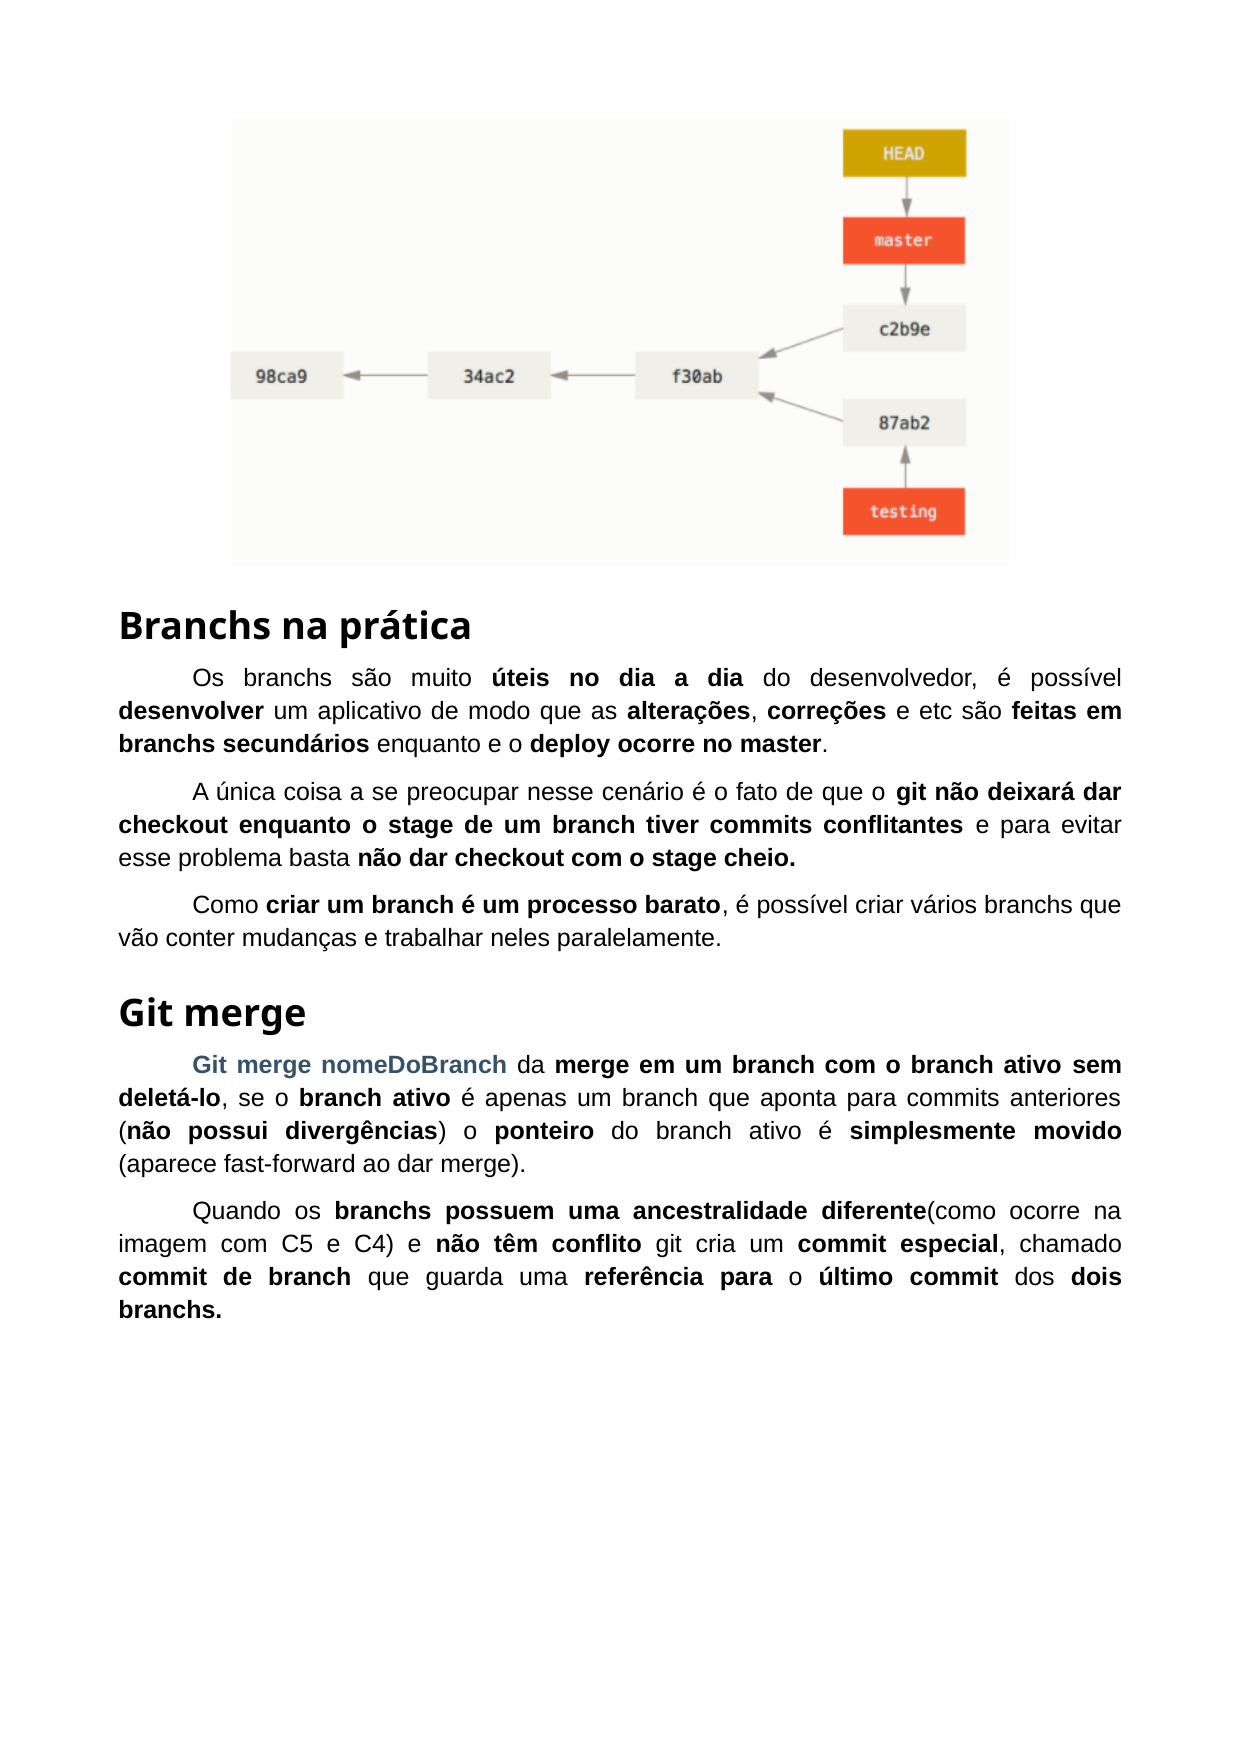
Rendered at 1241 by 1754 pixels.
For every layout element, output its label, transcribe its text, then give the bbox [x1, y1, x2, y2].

text Git merge nomeDoBranch da merge em um branch com o branch ativo sem deletá-lo, se o branch ativo é apenas um branch que aponta para commits anteriores (não possui divergências) o ponteiro do branch ativo é simplesmente movido (aparece fast-forward ao dar merge). [118, 1049, 1122, 1177]
subtitle Git merge [118, 985, 1122, 1037]
text A única coisa a se preocupar nesse cenário é o fato de que o git não deixará dar checkout enquanto o stage de um branch tiver commits conflitantes e para evitar esse problema basta não dar checkout com o stage cheio. [118, 777, 1122, 871]
text Como criar um branch é um processo barato, é possível criar vários branchs que vão conter mudanças e trabalhar neles paralelamente. [118, 890, 1122, 952]
text Os branchs são muito úteis no dia a dia do desenvolvedor, é possível desenvolver um aplicativo de modo que as alterações, correções e etc são feitas em branchs secundários enquanto e o deploy ocorre no master. [118, 663, 1122, 758]
picture [230, 118, 1010, 566]
subtitle Branchs na prática [118, 599, 1122, 650]
text Quando os branchs possuem uma ancestralidade diferente(como ocorre na imagem com C5 e C4) e não têm conflito git cria um commit especial, chamado commit de branch que guarda uma referência para o último commit dos dois branchs. [118, 1196, 1122, 1324]
